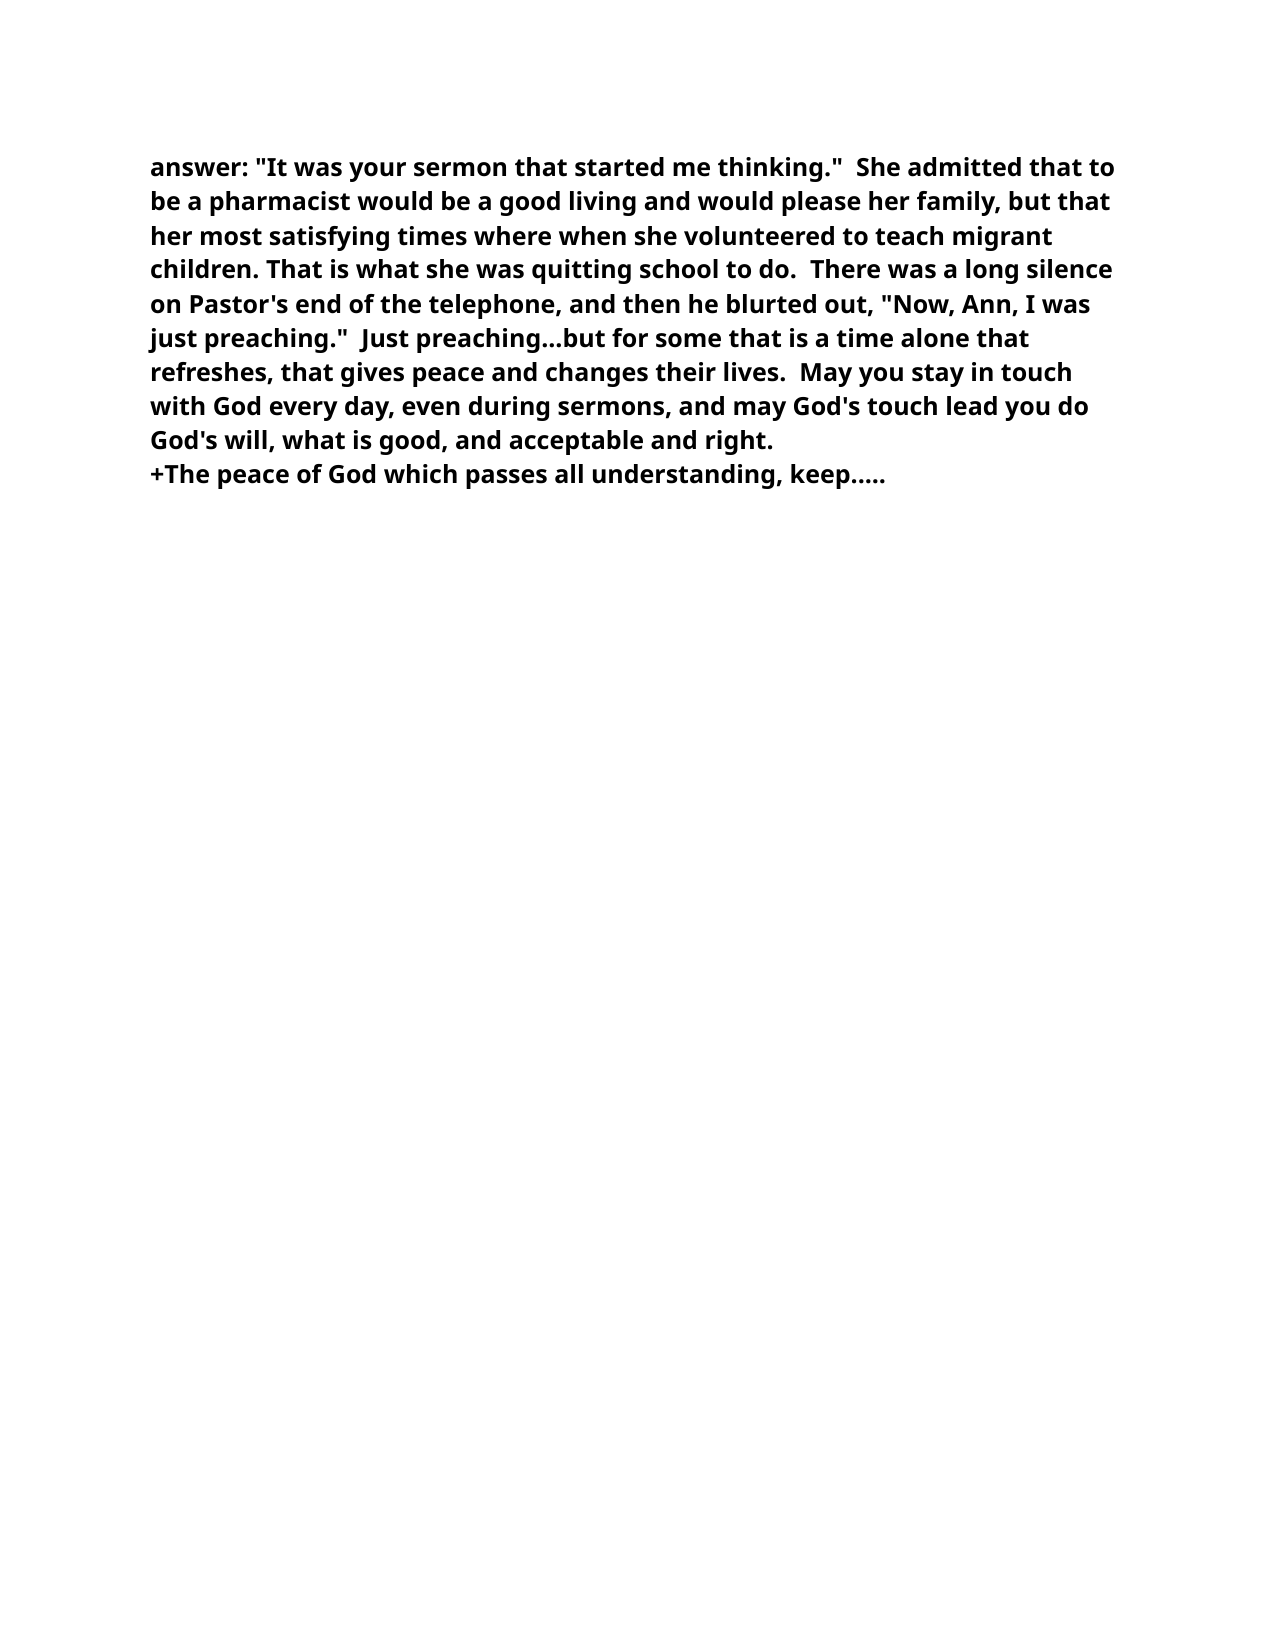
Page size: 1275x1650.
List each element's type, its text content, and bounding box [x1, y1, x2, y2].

text answer: "It was your sermon that started me thinking." She admitted that to be a pharmacist would be a good living and would please her family, but that her most satisfying times where when she volunteered to teach migrant children. That is what she was quitting school to do. There was a long silence on Pastor's end of the telephone, and then he blurted out, "Now, Ann, I was just preaching." Just preaching...but for some that is a time alone that refreshes, that gives peace and changes their lives. May you stay in touch with God every day, even during sermons, and may God's touch lead you do God's will, what is good, and acceptable and right. [150, 150, 1125, 457]
text +The peace of God which passes all understanding, keep..... [150, 457, 1125, 491]
